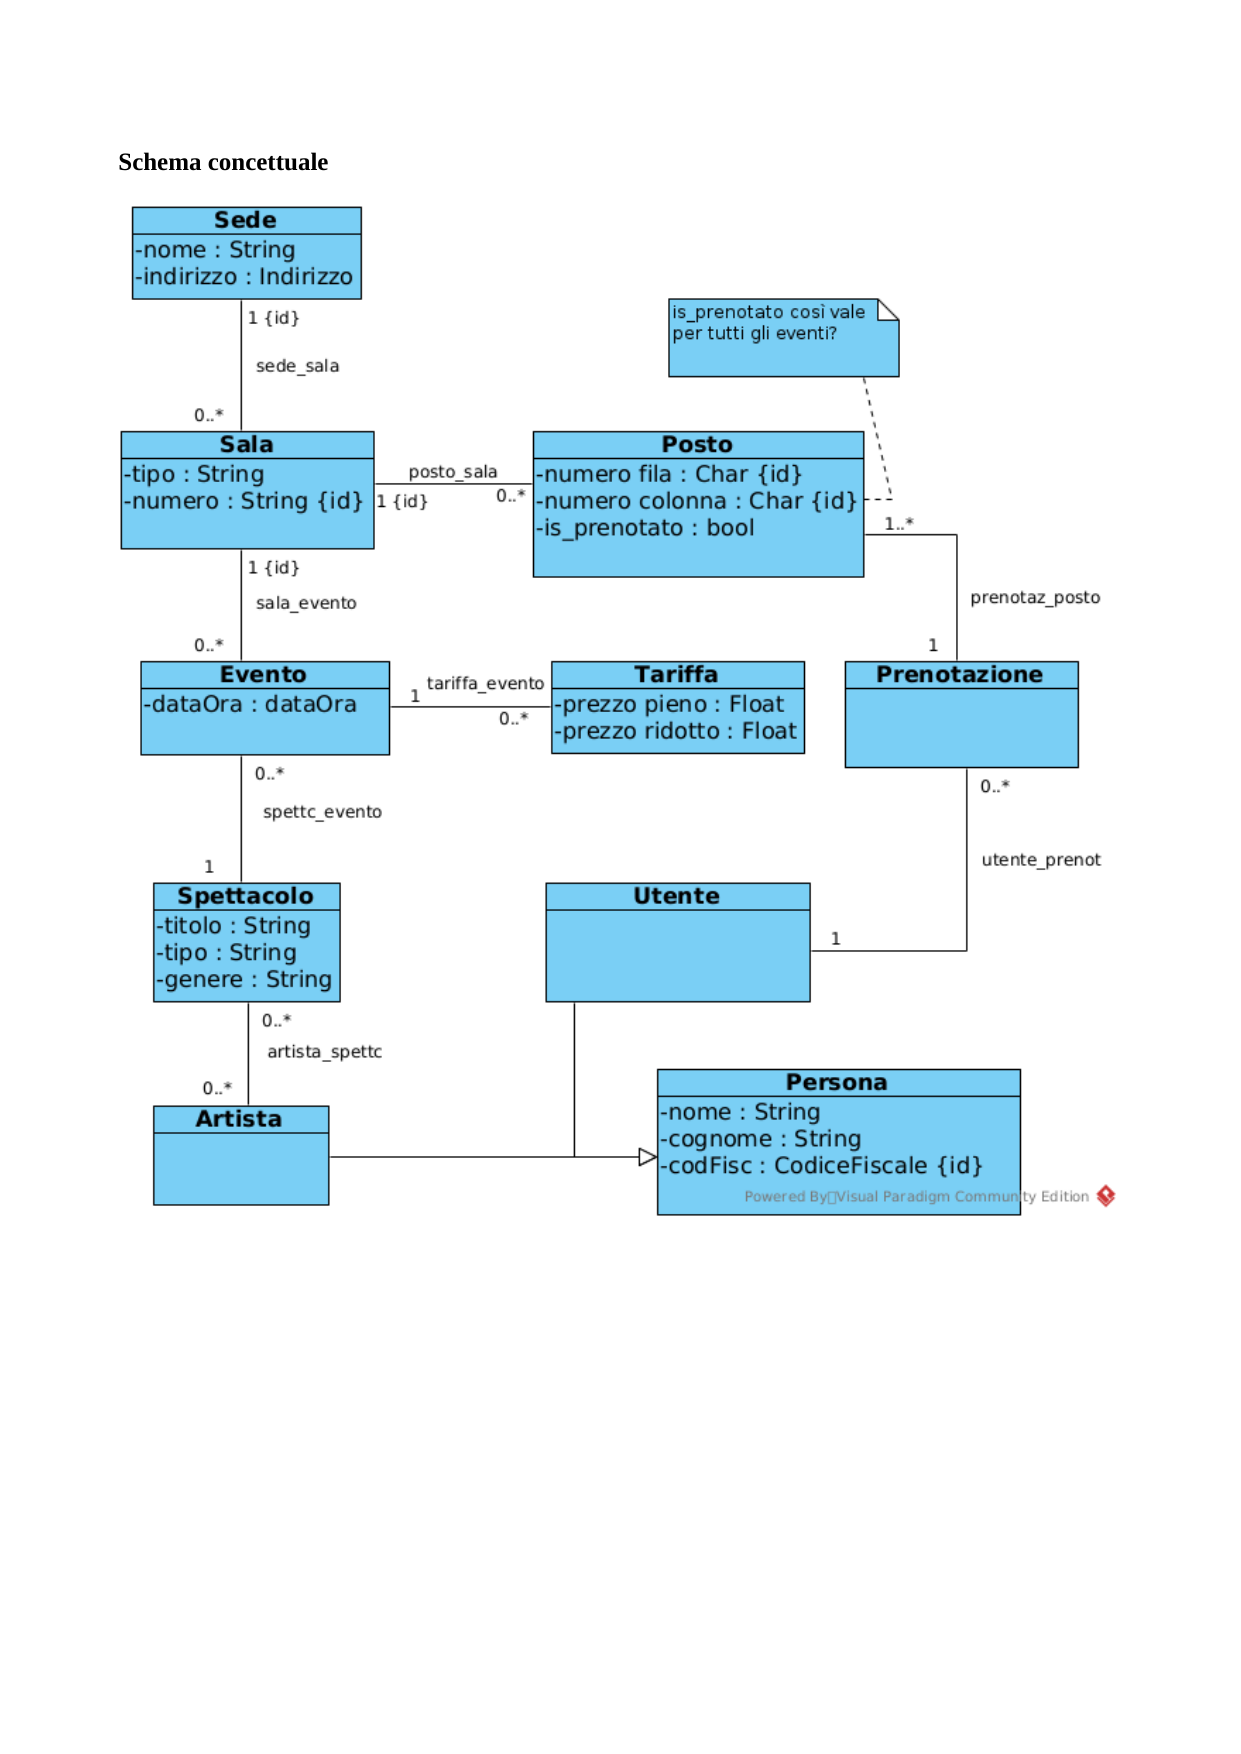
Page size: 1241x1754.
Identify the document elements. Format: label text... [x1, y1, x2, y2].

text Schema concettuale [118, 147, 1122, 176]
picture [118, 204, 1123, 1220]
